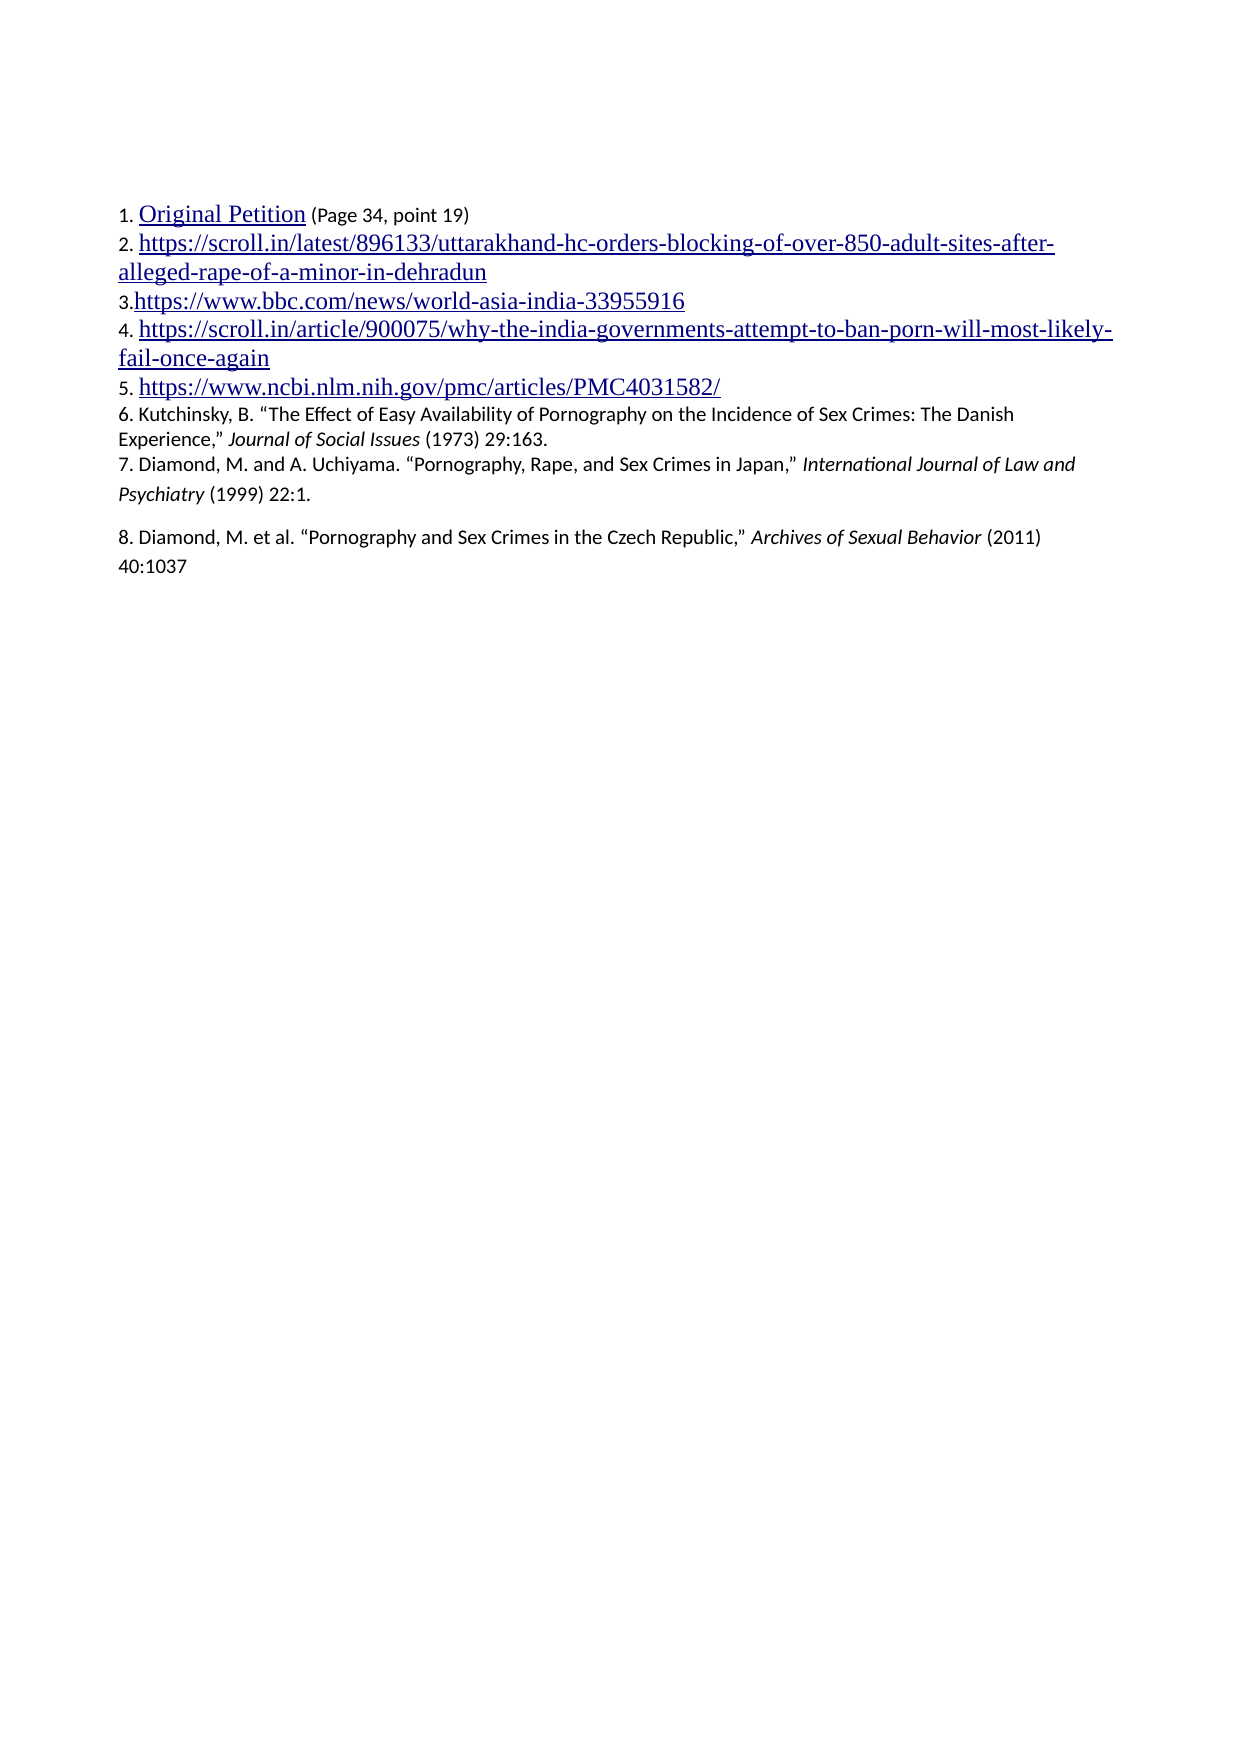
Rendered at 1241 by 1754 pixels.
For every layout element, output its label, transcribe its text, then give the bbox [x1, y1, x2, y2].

text 8. Diamond, M. et al. “Pornography and Sex Crimes in the Czech Republic,” Archives of Sexual Behavior (2011) 40:1037 [118, 524, 1122, 579]
text 3.https://www.bbc.com/news/world-asia-india-33955916 [118, 286, 1122, 314]
text 7. Diamond, M. and A. Uchiyama. “Pornography, Rape, and Sex Crimes in Japan,” International Journal of Law and Psychiatry (1999) 22:1. [118, 452, 1122, 506]
text 2. https://scroll.in/latest/896133/uttarakhand-hc-orders-blocking-of-over-850-adult-sites-after-alleged-rape-of-a-minor-in-dehradun [118, 228, 1122, 286]
text 4. https://scroll.in/article/900075/why-the-india-governments-attempt-to-ban-porn-will-most-likely-fail-once-again [118, 314, 1122, 372]
text 5. https://www.ncbi.nlm.nih.gov/pmc/articles/PMC4031582/ [118, 372, 1122, 401]
text 6. Kutchinsky, B. “The Effect of Easy Availability of Pornography on the Incidence of Sex Crimes: The Danish Experience,” Journal of Social Issues (1973) 29:163. [118, 401, 1122, 452]
text 1. Original Petition (Page 34, point 19) [118, 199, 1122, 228]
